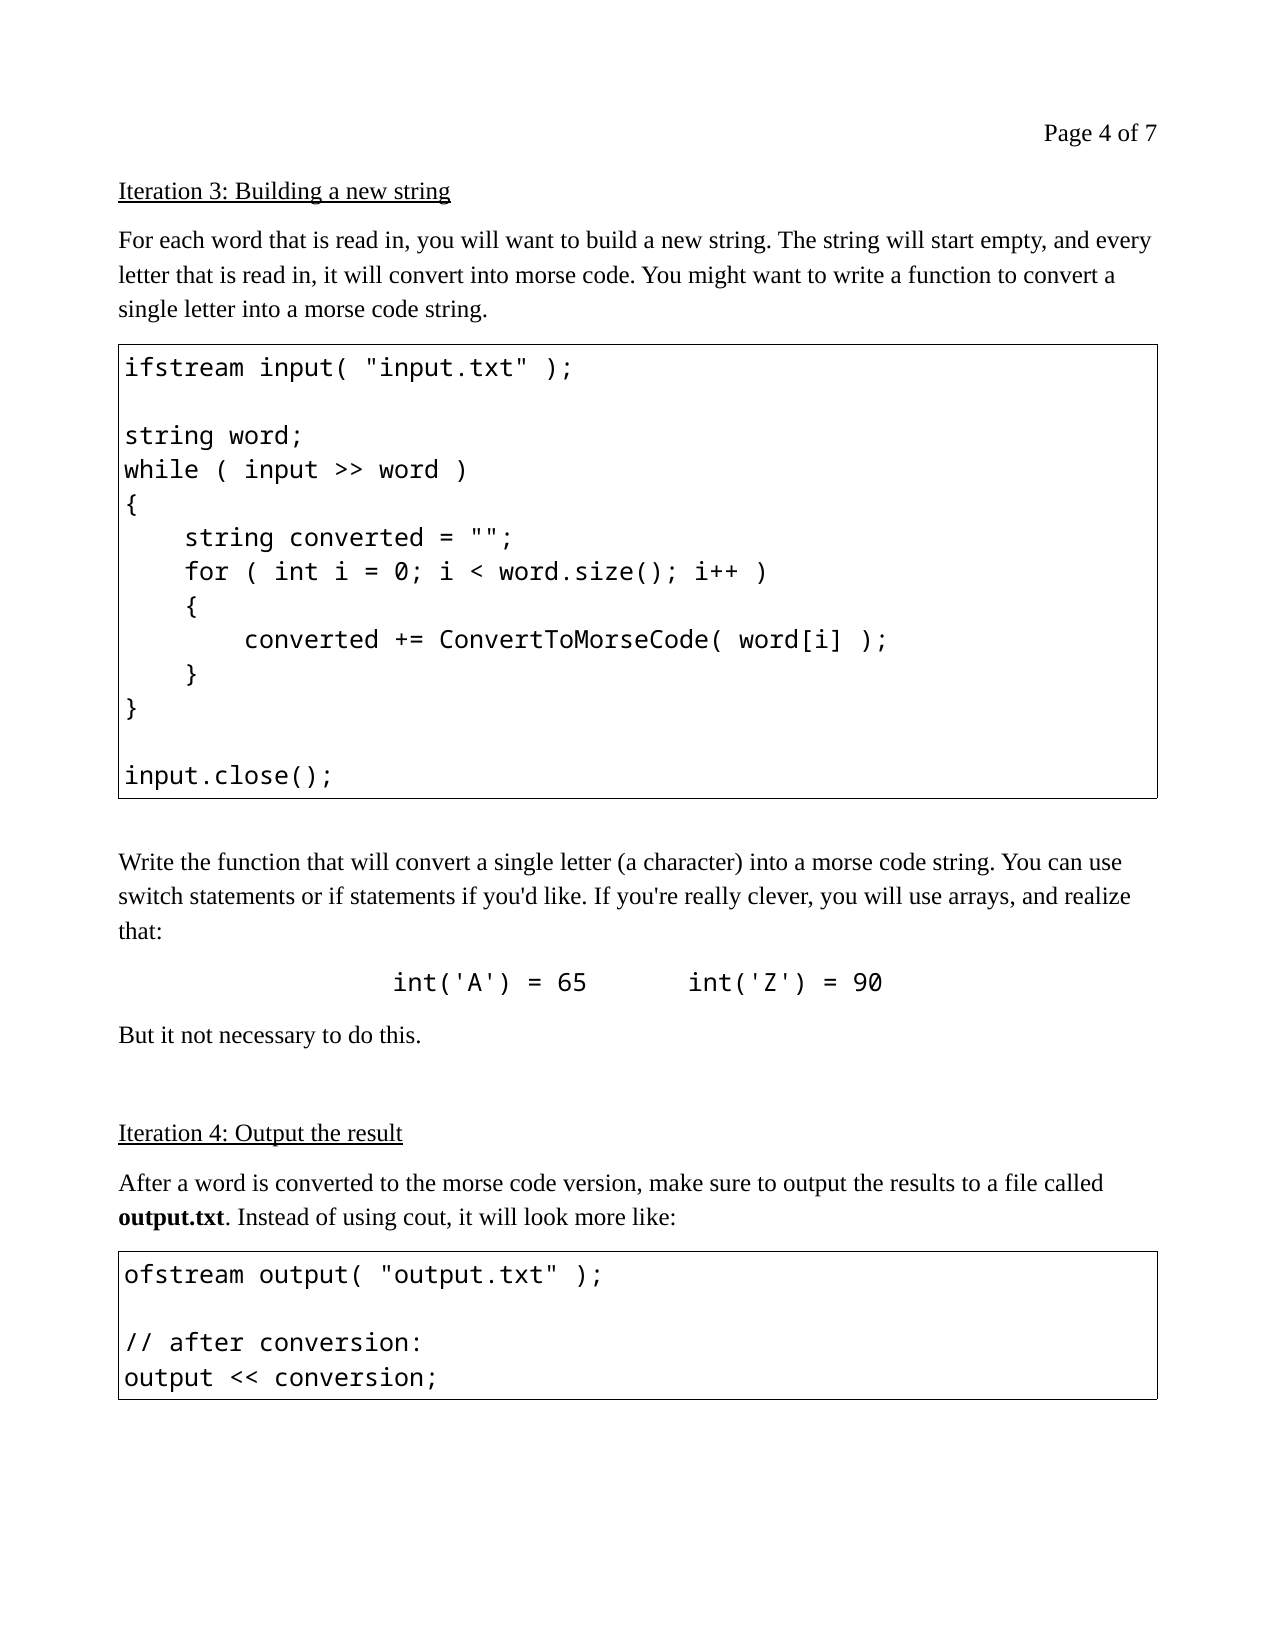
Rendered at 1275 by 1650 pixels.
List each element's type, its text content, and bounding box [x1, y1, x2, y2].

table_header ifstream input( "input.txt" ); string word; while ( input >> word ) { string converted = ""; for ( int i = 0; i < word.size(); i++ ) { converted += ConvertToMorseCode( word[i] ); } } input.close(); [119, 345, 1157, 798]
table_header ofstream output( "output.txt" ); // after conversion: output << conversion; [119, 1252, 1157, 1399]
text Write the function that will convert a single letter (a character) into a morse code string. You can use switch statements or if statements if you'd like. If you're really clever, you will use arrays, and realize that: [118, 847, 1157, 945]
text Iteration 4: Output the result [118, 1118, 1157, 1147]
text For each word that is read in, you will want to build a new string. The string will start empty, and every letter that is read in, it will convert into morse code. You might want to write a function to convert a single letter into a morse code string. [118, 225, 1157, 323]
text But it not necessary to do this. [118, 1020, 1157, 1049]
text After a word is converted to the morse code version, make sure to output the results to a file called output.txt. Instead of using cout, it will look more like: [118, 1168, 1157, 1231]
text Iteration 3: Building a new string [118, 176, 1157, 205]
text int('A') = 65 int('Z') = 90 [118, 965, 1157, 999]
